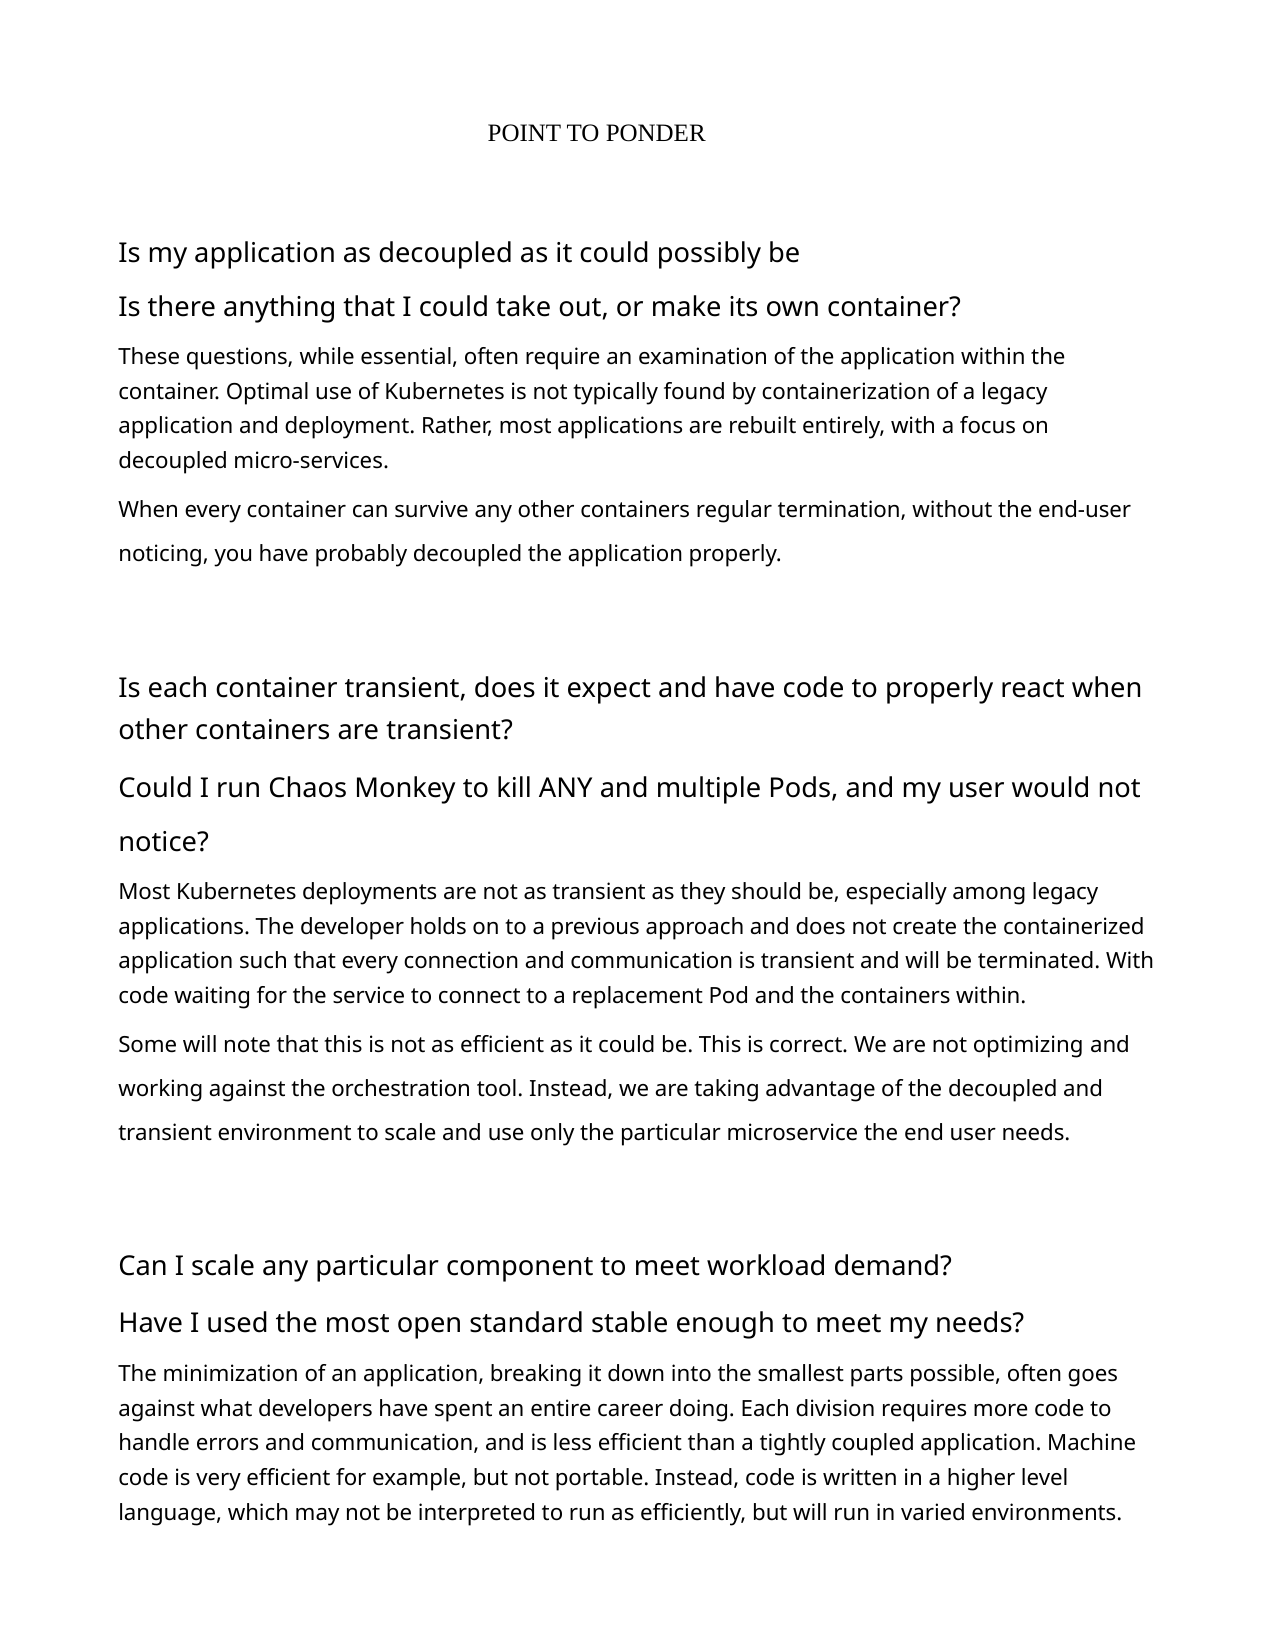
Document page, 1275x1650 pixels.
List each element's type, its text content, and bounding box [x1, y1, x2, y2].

text The minimization of an application, breaking it down into the smallest parts possible, often goes against what developers have spent an entire career doing. Each division requires more code to handle errors and communication, and is less efficient than a tightly coupled application. Machine code is very efficient for example, but not portable. Instead, code is written in a higher level language, which may not be interpreted to run as efficiently, but will run in varied environments. [118, 1358, 1157, 1527]
text These questions, while essential, often require an examination of the application within the container. Optimal use of Kubernetes is not typically found by containerization of a legacy application and deployment. Rather, most applications are rebuilt entirely, with a focus on decoupled micro-services. [118, 341, 1157, 475]
text Is there anything that I could take out, or make its own container? [118, 287, 1157, 324]
text When every container can survive any other containers regular termination, without the end-user noticing, you have probably decoupled the application properly. [118, 494, 1157, 568]
text Can I scale any particular component to meet workload demand? [118, 1246, 1157, 1284]
text Most Kubernetes deployments are not as transient as they should be, especially among legacy applications. The developer holds on to a previous approach and does not create the containerized application such that every connection and communication is transient and will be terminated. With code waiting for the service to connect to a replacement Pod and the containers within. [118, 876, 1157, 1010]
text Could I run Chaos Monkey to kill ANY and multiple Pods, and my user would not notice? [118, 768, 1157, 859]
text Some will note that this is not as efficient as it could be. This is correct. We are not optimizing and working against the orchestration tool. Instead, we are taking advantage of the decoupled and transient environment to scale and use only the particular microservice the end user needs. [118, 1029, 1157, 1147]
text POINT TO PONDER [118, 118, 1157, 147]
text Is my application as decoupled as it could possibly be [118, 233, 1157, 270]
text Is each container transient, does it expect and have code to properly react when other containers are transient? [118, 668, 1157, 748]
text Have I used the most open standard stable enough to meet my needs? [118, 1304, 1157, 1341]
